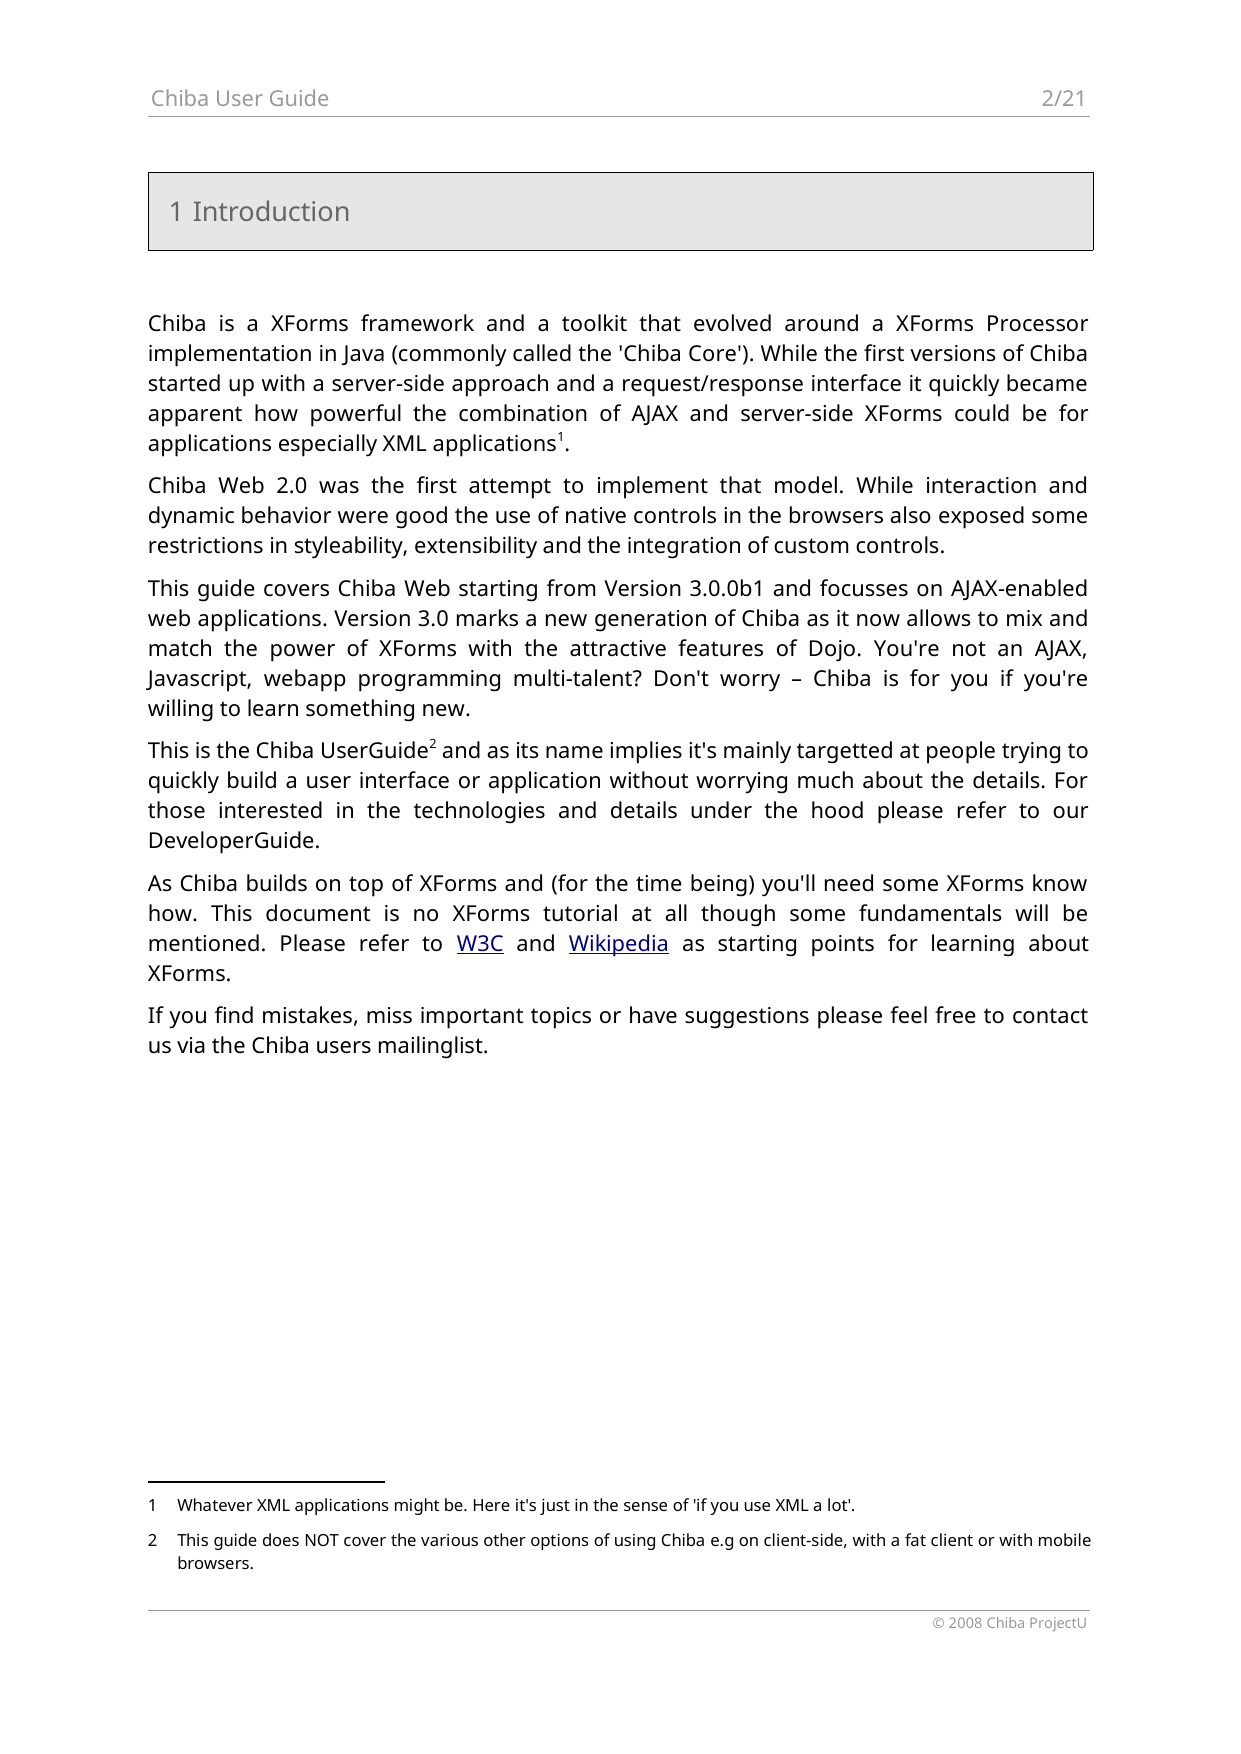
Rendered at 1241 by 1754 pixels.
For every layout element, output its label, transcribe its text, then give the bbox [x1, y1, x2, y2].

text This guide does NOT cover the various other options of using Chiba e.g on client-side, with a fat client or with mobile browsers. [148, 1529, 1093, 1574]
text Whatever XML applications might be. Here it's just in the sense of 'if you use XML a lot'. [148, 1494, 1093, 1517]
subtitle Introduction [149, 173, 1093, 250]
text This is the Chiba UserGuide and as its name implies it's mainly targetted at people trying to quickly build a user interface or application without worrying much about the details. For those interested in the technologies and details under the hood please refer to our DeveloperGuide. [148, 735, 1090, 855]
text This guide covers Chiba Web starting from Version 3.0.0b1 and focusses on AJAX-enabled web applications. Version 3.0 marks a new generation of Chiba as it now allows to mix and match the power of XForms with the attractive features of Dojo. You're not an AJAX, Javascript, webapp programming multi-talent? Don't worry – Chiba is for you if you're willing to learn something new. [148, 572, 1090, 722]
text Chiba Web 2.0 was the first attempt to implement that model. While interaction and dynamic behavior were good the use of native controls in the browsers also exposed some restrictions in styleability, extensibility and the integration of custom controls. [148, 470, 1090, 560]
text As Chiba builds on top of XForms and (for the time being) you'll need some XForms know how. This document is no XForms tutorial at all though some fundamentals will be mentioned. Please refer to W3C and Wikipedia as starting points for learning about XForms. [148, 867, 1090, 987]
text If you find mistakes, miss important topics or have suggestions please feel free to contact us via the Chiba users mailinglist. [148, 1000, 1090, 1060]
text Chiba is a XForms framework and a toolkit that evolved around a XForms Processor implementation in Java (commonly called the 'Chiba Core'). While the first versions of Chiba started up with a server-side approach and a request/response interface it quickly became apparent how powerful the combination of AJAX and server-side XForms could be for applications especially XML applications. [148, 307, 1090, 457]
